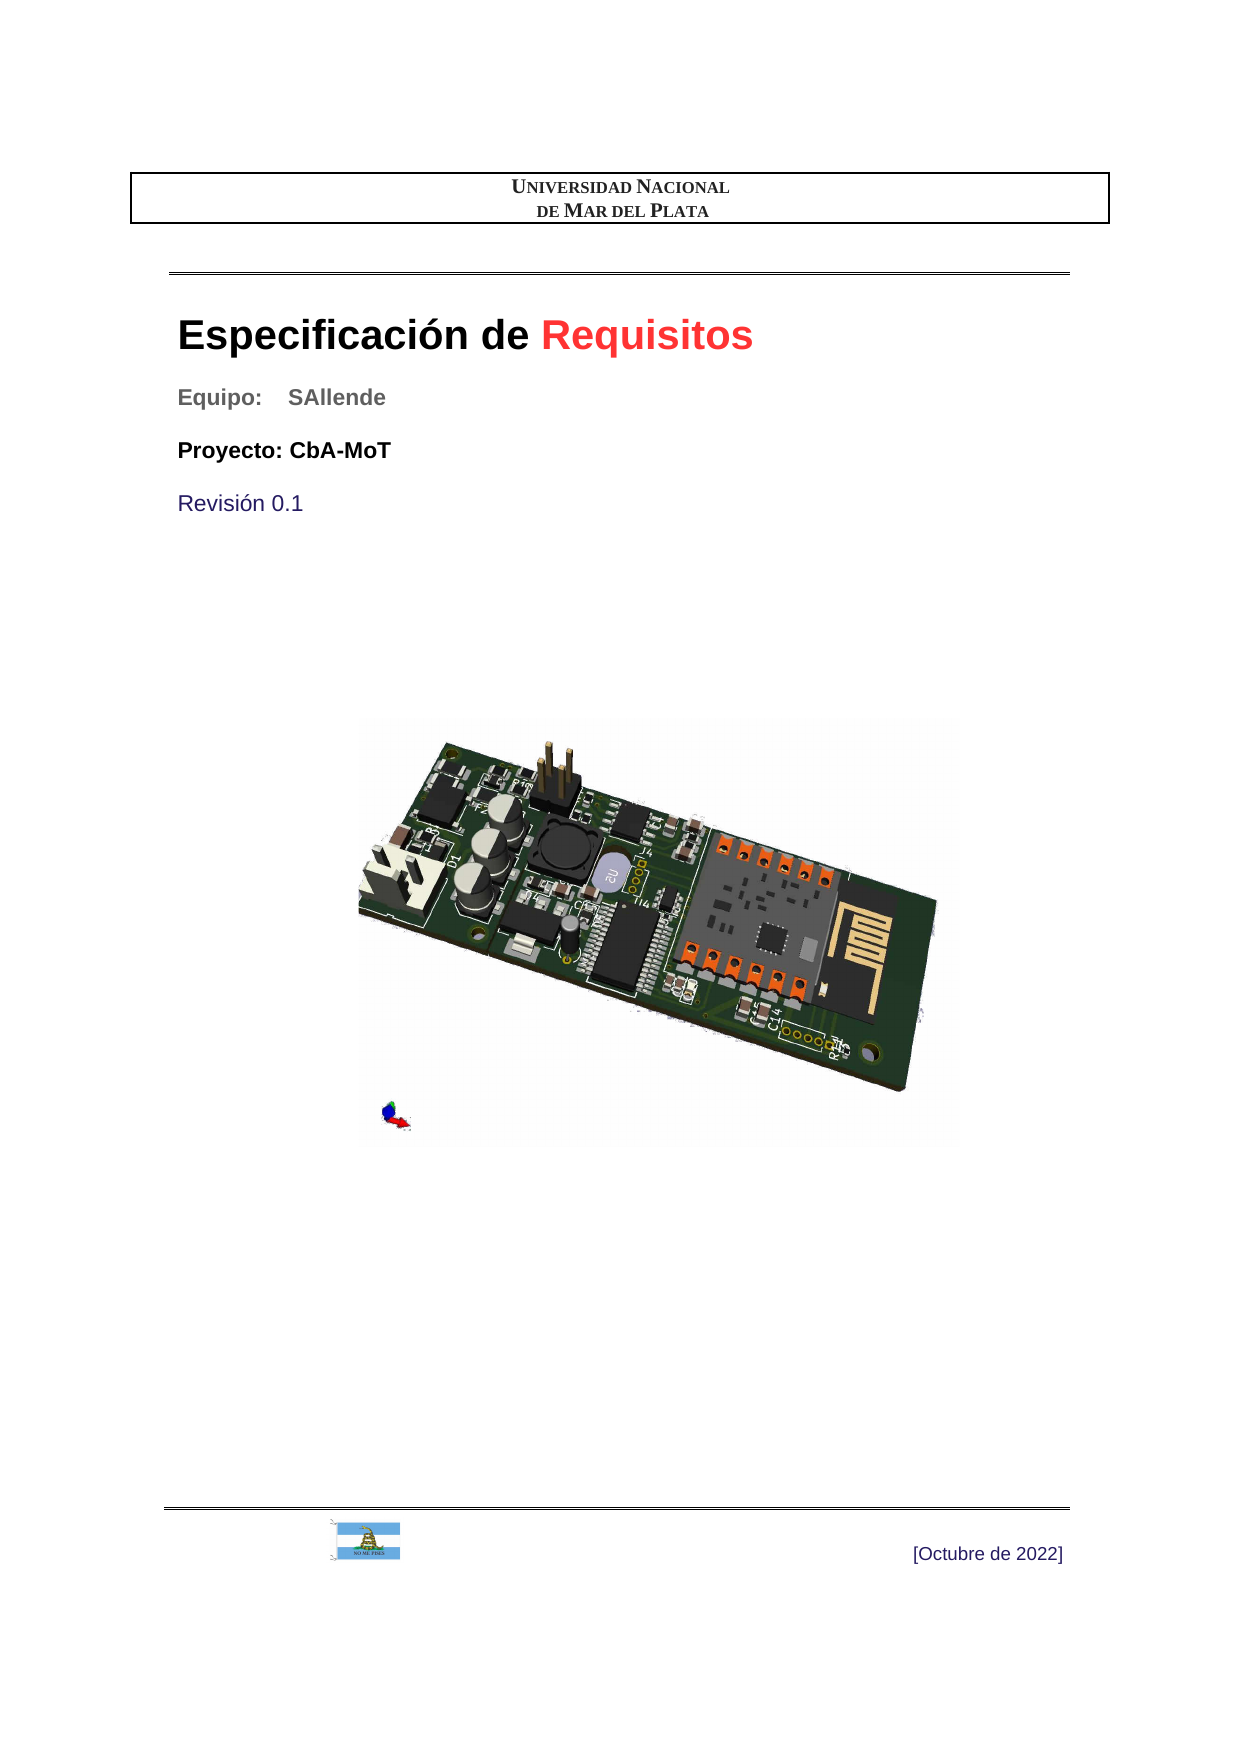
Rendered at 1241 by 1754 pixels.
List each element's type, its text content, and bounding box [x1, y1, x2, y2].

table_header [672, 1510, 758, 1564]
table_header [169, 275, 1070, 310]
text Equipo: SAllende [177, 384, 1063, 411]
table_header [164, 1510, 672, 1564]
text Proyecto: CbA-MoT [177, 437, 1063, 463]
picture [358, 718, 960, 1147]
table_header UNIVERSIDAD NACIONAL DE MAR DEL PLATA [132, 174, 1108, 222]
table_header [Octubre de 2022] [758, 1510, 1070, 1564]
text Especificación de Requisitos [177, 310, 1063, 358]
picture [326, 1517, 404, 1563]
list Revisión 0.1 [177, 490, 1063, 516]
